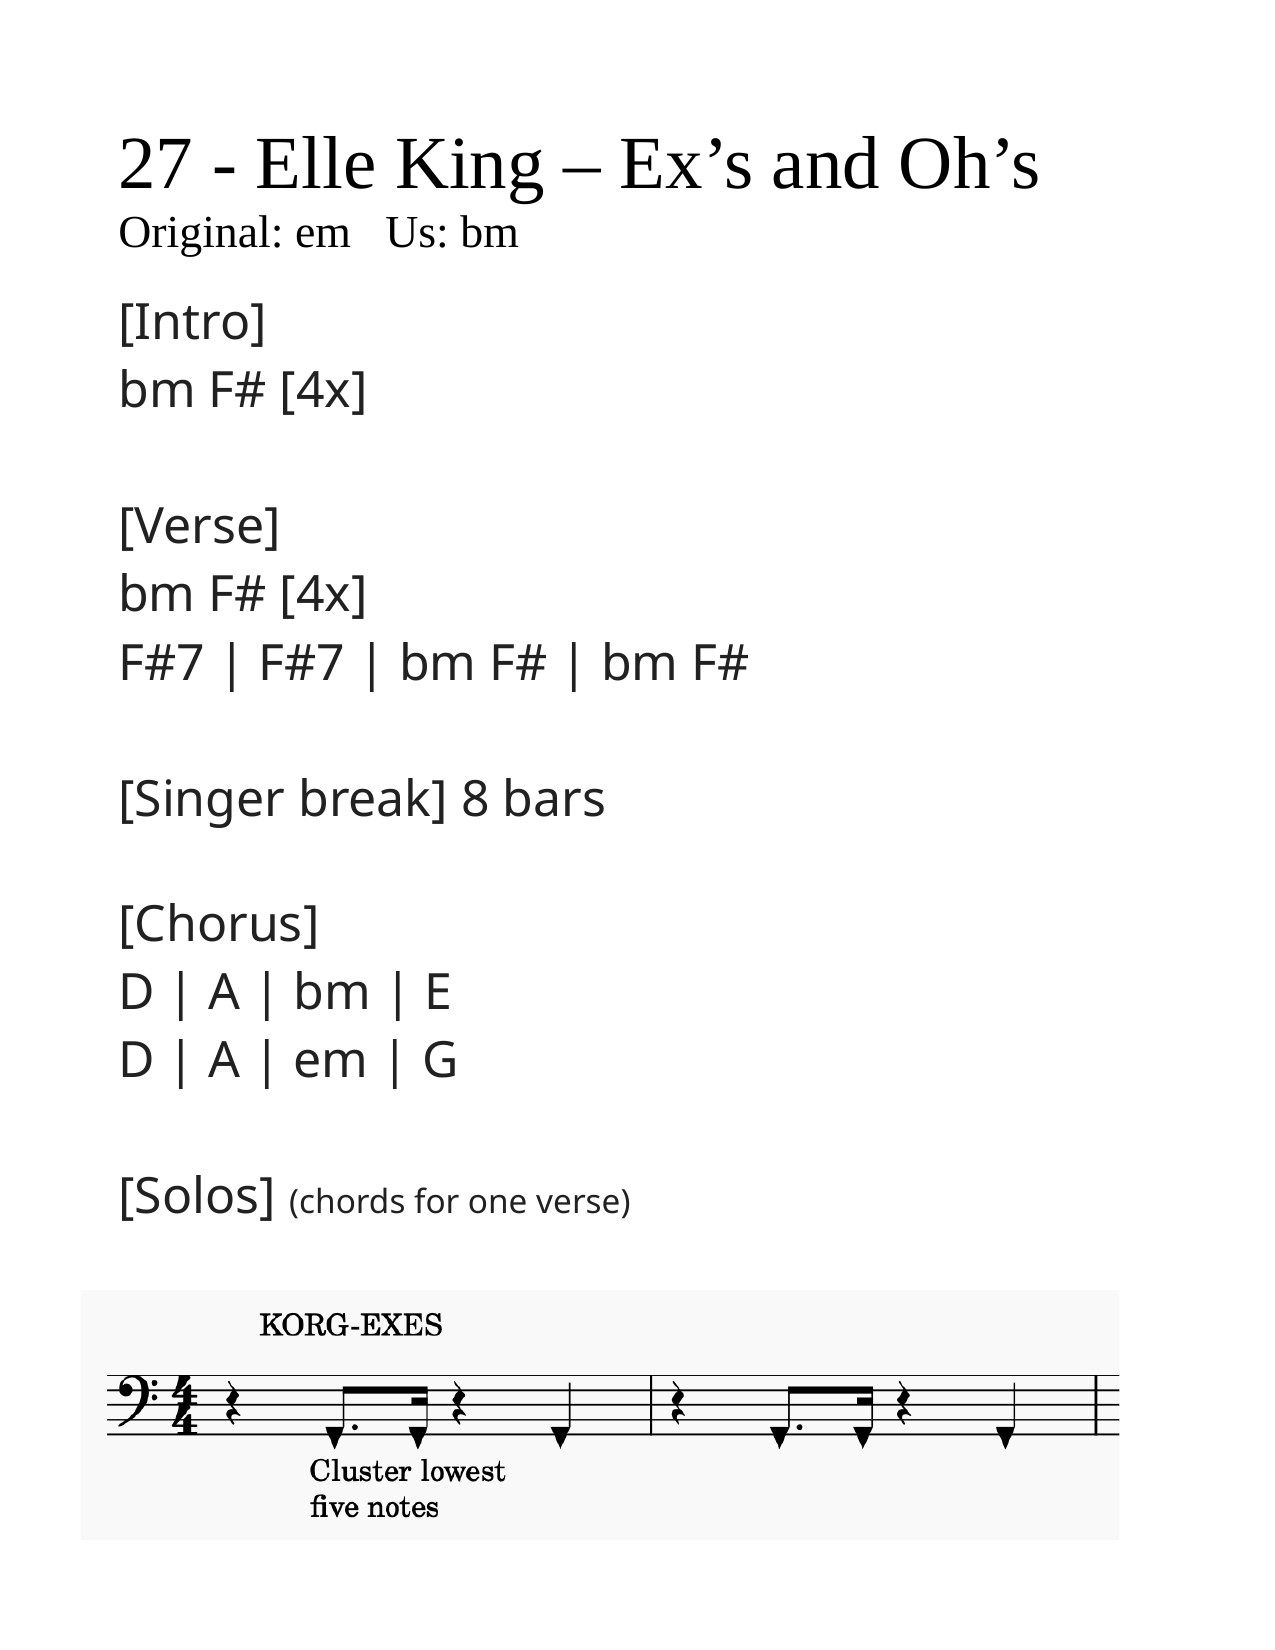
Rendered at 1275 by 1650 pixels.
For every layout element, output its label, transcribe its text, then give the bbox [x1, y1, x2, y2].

text [Verse] [118, 490, 1157, 558]
text bm F# [4x] [118, 558, 1157, 626]
text [Chorus] [118, 887, 1157, 956]
text bm F# [4x] [118, 354, 1157, 422]
text 27 - Elle King – Ex’s and Oh’s [118, 118, 1157, 204]
text D | A | bm | E [118, 956, 1157, 1024]
text Original: em Us: bm [118, 204, 1157, 257]
picture [80, 1290, 1120, 1540]
text F#7 | F#7 | bm F# | bm F# [118, 626, 1157, 694]
text D | A | em | G [118, 1024, 1157, 1092]
text [Intro] [118, 286, 1157, 354]
text [Solos] (chords for one verse) [118, 1160, 1157, 1228]
text [Singer break] 8 bars [118, 763, 1157, 831]
